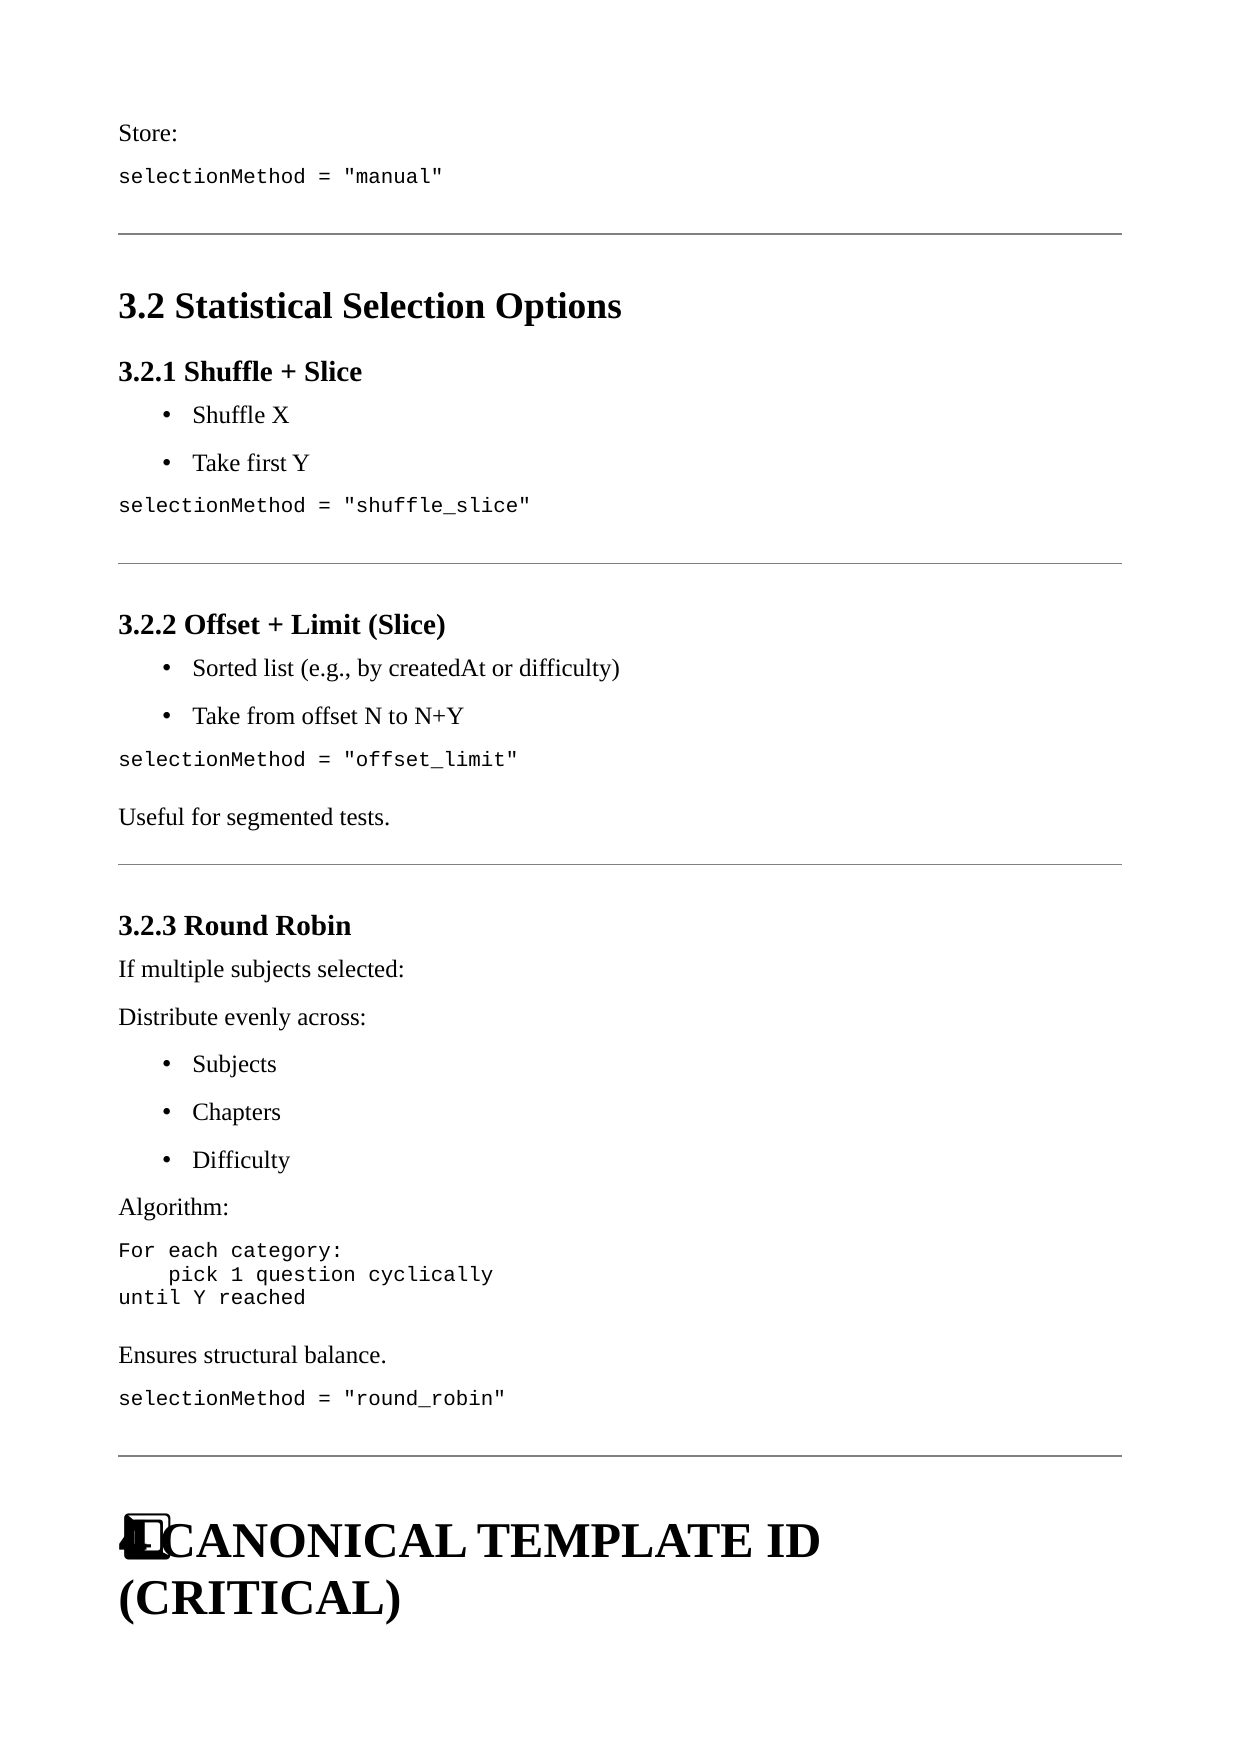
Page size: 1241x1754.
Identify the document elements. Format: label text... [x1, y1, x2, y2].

text pick 1 question cyclically [118, 1263, 1122, 1287]
list Difficulty [162, 1145, 1122, 1173]
subtitle 3.2.1 Shuffle + Slice [118, 354, 1122, 388]
subtitle 3.2.3 Round Robin [118, 908, 1122, 942]
text Ensures structural balance. [118, 1340, 1122, 1369]
text Useful for segmented tests. [118, 802, 1122, 831]
subtitle 4️⃣ CANONICAL TEMPLATE ID (CRITICAL) [118, 1510, 1122, 1625]
text selectionMethod = "shuffle_slice" [118, 495, 1122, 519]
text Distribute evenly across: [118, 1002, 1122, 1031]
text until Y reached [118, 1287, 1122, 1311]
text Store: [118, 118, 1122, 147]
text selectionMethod = "offset_limit" [118, 749, 1122, 772]
list Take first Y [162, 448, 1122, 477]
list Subjects [162, 1049, 1122, 1078]
list Chapters [162, 1097, 1122, 1126]
subtitle 3.2 Statistical Selection Options [118, 284, 1122, 327]
text selectionMethod = "manual" [118, 166, 1122, 189]
text selectionMethod = "round_robin" [118, 1388, 1122, 1412]
subtitle 3.2.2 Offset + Limit (Slice) [118, 607, 1122, 641]
text Algorithm: [118, 1192, 1122, 1221]
list Take from offset N to N+Y [162, 701, 1122, 730]
list Sorted list (e.g., by createdAt or difficulty) [162, 653, 1122, 682]
text For each category: [118, 1240, 1122, 1263]
text If multiple subjects selected: [118, 954, 1122, 983]
list Shuffle X [162, 400, 1122, 429]
